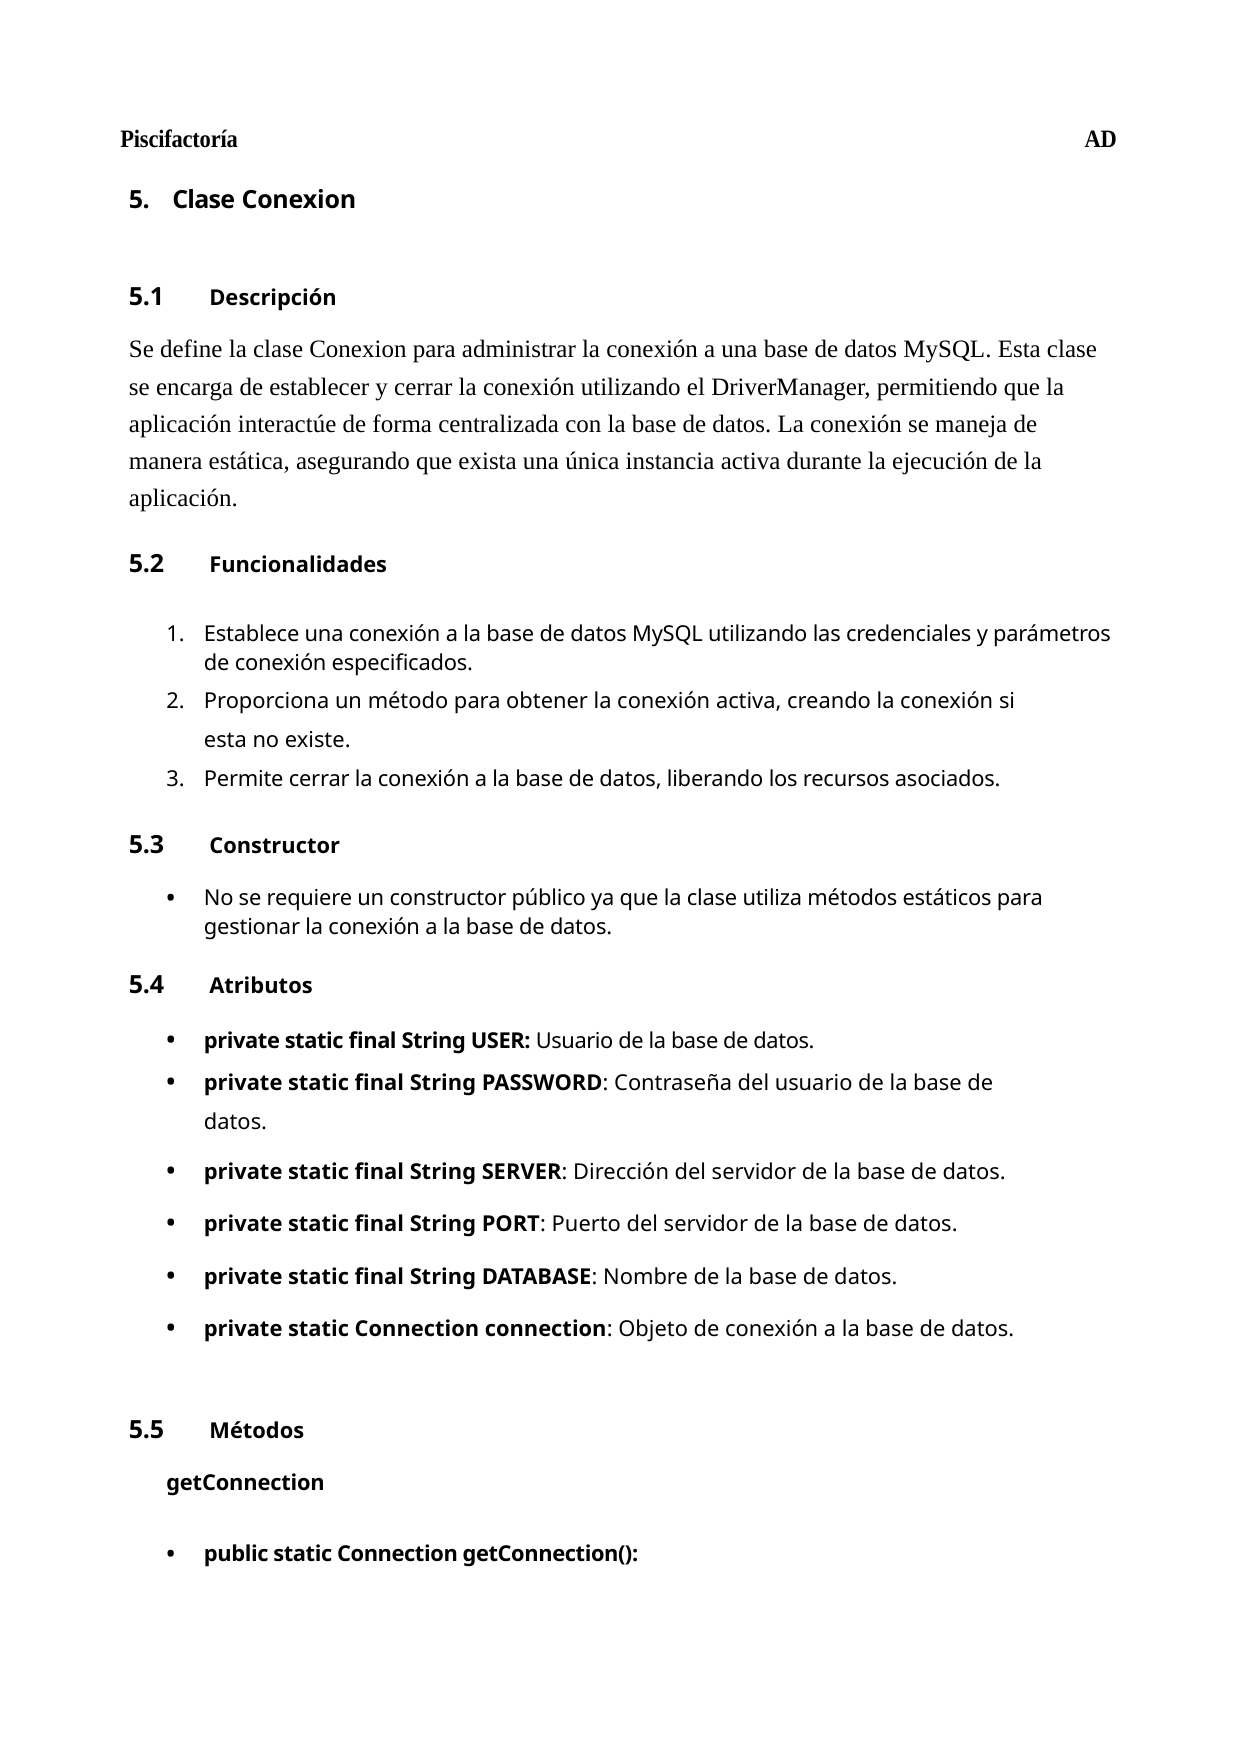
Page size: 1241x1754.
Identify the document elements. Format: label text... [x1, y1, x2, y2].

subtitle Constructor [129, 826, 1122, 860]
list private static final String PORT: Puerto del servidor de la base de datos. [166, 1205, 1059, 1239]
subtitle No se requiere un constructor público ya que la clase utiliza métodos estáticos para gestionar la conexión a la base de datos. [166, 882, 1122, 941]
subtitle getConnection [166, 1467, 1122, 1497]
subtitle Atributos [129, 966, 1122, 1000]
list private static final String DATABASE: Nombre de la base de datos. [166, 1257, 1059, 1291]
subtitle Métodos [129, 1412, 1122, 1446]
list public static Connection getConnection(): [166, 1537, 1122, 1567]
subtitle Clase Conexion [129, 182, 1122, 216]
list private static final String SERVER: Dirección del servidor de la base de datos. [166, 1153, 1059, 1187]
subtitle Descripción [129, 279, 1122, 313]
list Establece una conexión a la base de datos MySQL utilizando las credenciales y parámetros de conexión especificados. [166, 618, 1122, 677]
list Proporciona un método para obtener la conexión activa, creando la conexión si esta no existe. [166, 685, 1054, 753]
subtitle Funcionalidades [129, 546, 1122, 580]
list Permite cerrar la conexión a la base de datos, liberando los recursos asociados. [166, 763, 1043, 792]
list private static Connection connection: Objeto de conexión a la base de datos. [166, 1309, 1059, 1343]
text Se define la clase Conexion para administrar la conexión a una base de datos MySQL. Esta clase se encarga de establecer y cerrar la conexión utilizando el DriverManager, permitiendo que la aplicación interactúe de forma centralizada con la base de datos. La conexión se maneja de manera estática, asegurando que exista una única instancia activa durante la ejecución de la aplicación. [129, 334, 1105, 512]
list private static final String USER: Usuario de la base de datos. [166, 1021, 1122, 1056]
list private static final String PASSWORD: Contraseña del usuario de la base de datos. [166, 1063, 1059, 1136]
